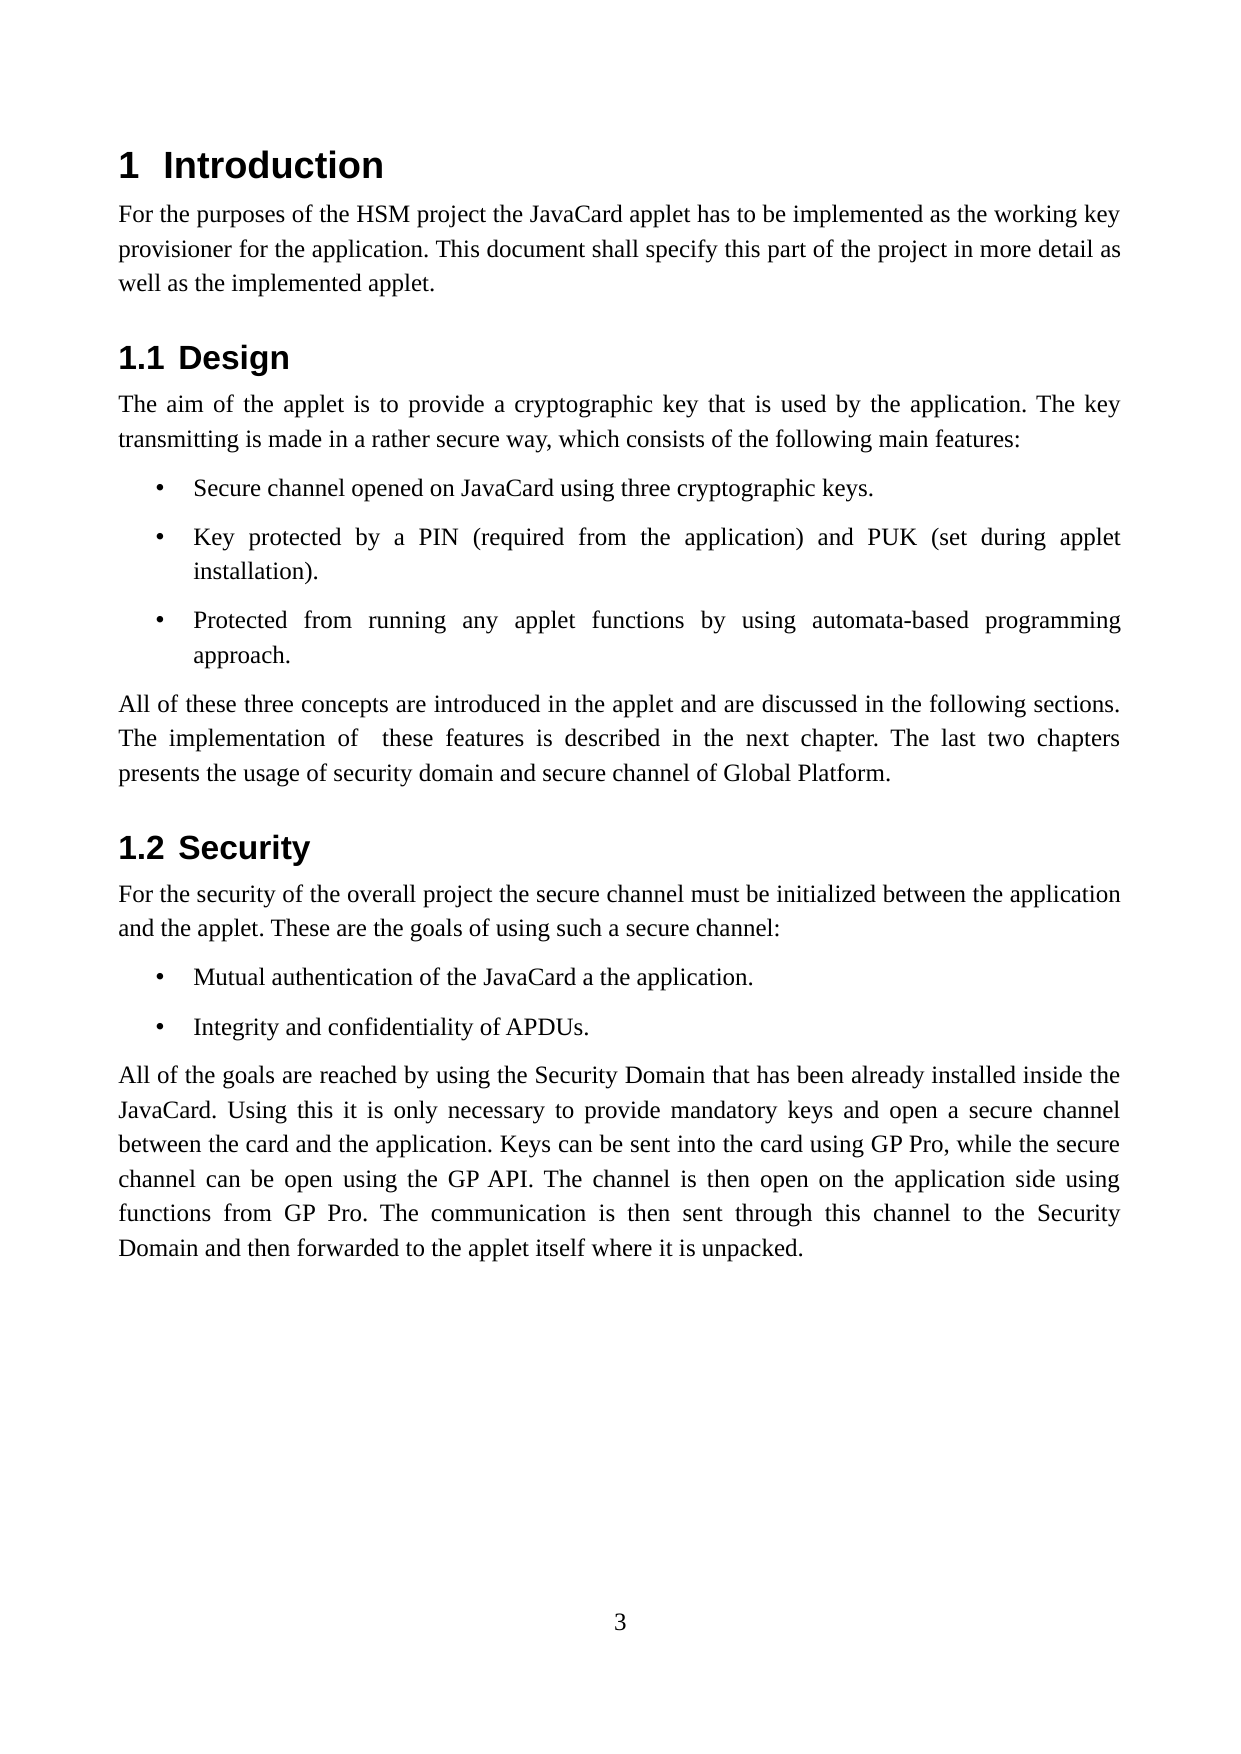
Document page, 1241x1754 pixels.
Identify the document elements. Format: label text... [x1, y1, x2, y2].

text For the purposes of the HSM project the JavaCard applet has to be implemented as the working key provisioner for the application. This document shall specify this part of the project in more detail as well as the implemented applet. [118, 199, 1122, 297]
list Protected from running any applet functions by using automata-based programming approach. [156, 605, 1122, 669]
list Key protected by a PIN (required from the application) and PUK (set during applet installation). [156, 522, 1122, 585]
list Secure channel opened on JavaCard using three cryptographic keys. [156, 473, 1122, 502]
text All of these three concepts are introduced in the applet and are discussed in the following sections. The implementation of these features is described in the next chapter. The last two chapters presents the usage of security domain and secure channel of Global Platform. [118, 689, 1122, 787]
text The aim of the applet is to provide a cryptographic key that is used by the application. The key transmitting is made in a rather secure way, which consists of the following main features: [118, 389, 1122, 452]
subtitle Security [118, 828, 1122, 866]
list Mutual authentication of the JavaCard a the application. [156, 962, 1122, 991]
text For the security of the overall project the secure channel must be initialized between the application and the applet. These are the goals of using such a secure channel: [118, 879, 1122, 942]
list Integrity and confidentiality of APDUs. [156, 1012, 1122, 1040]
subtitle Design [118, 338, 1122, 377]
text All of the goals are reached by using the Security Domain that has been already installed inside the JavaCard. Using this it is only necessary to provide mandatory keys and open a secure channel between the card and the application. Keys can be sent into the card using GP Pro, while the secure channel can be open using the GP API. The channel is then open on the application side using functions from GP Pro. The communication is then sent through this channel to the Security Domain and then forwarded to the applet itself where it is unpacked. [118, 1061, 1122, 1262]
subtitle Introduction [118, 143, 1122, 187]
